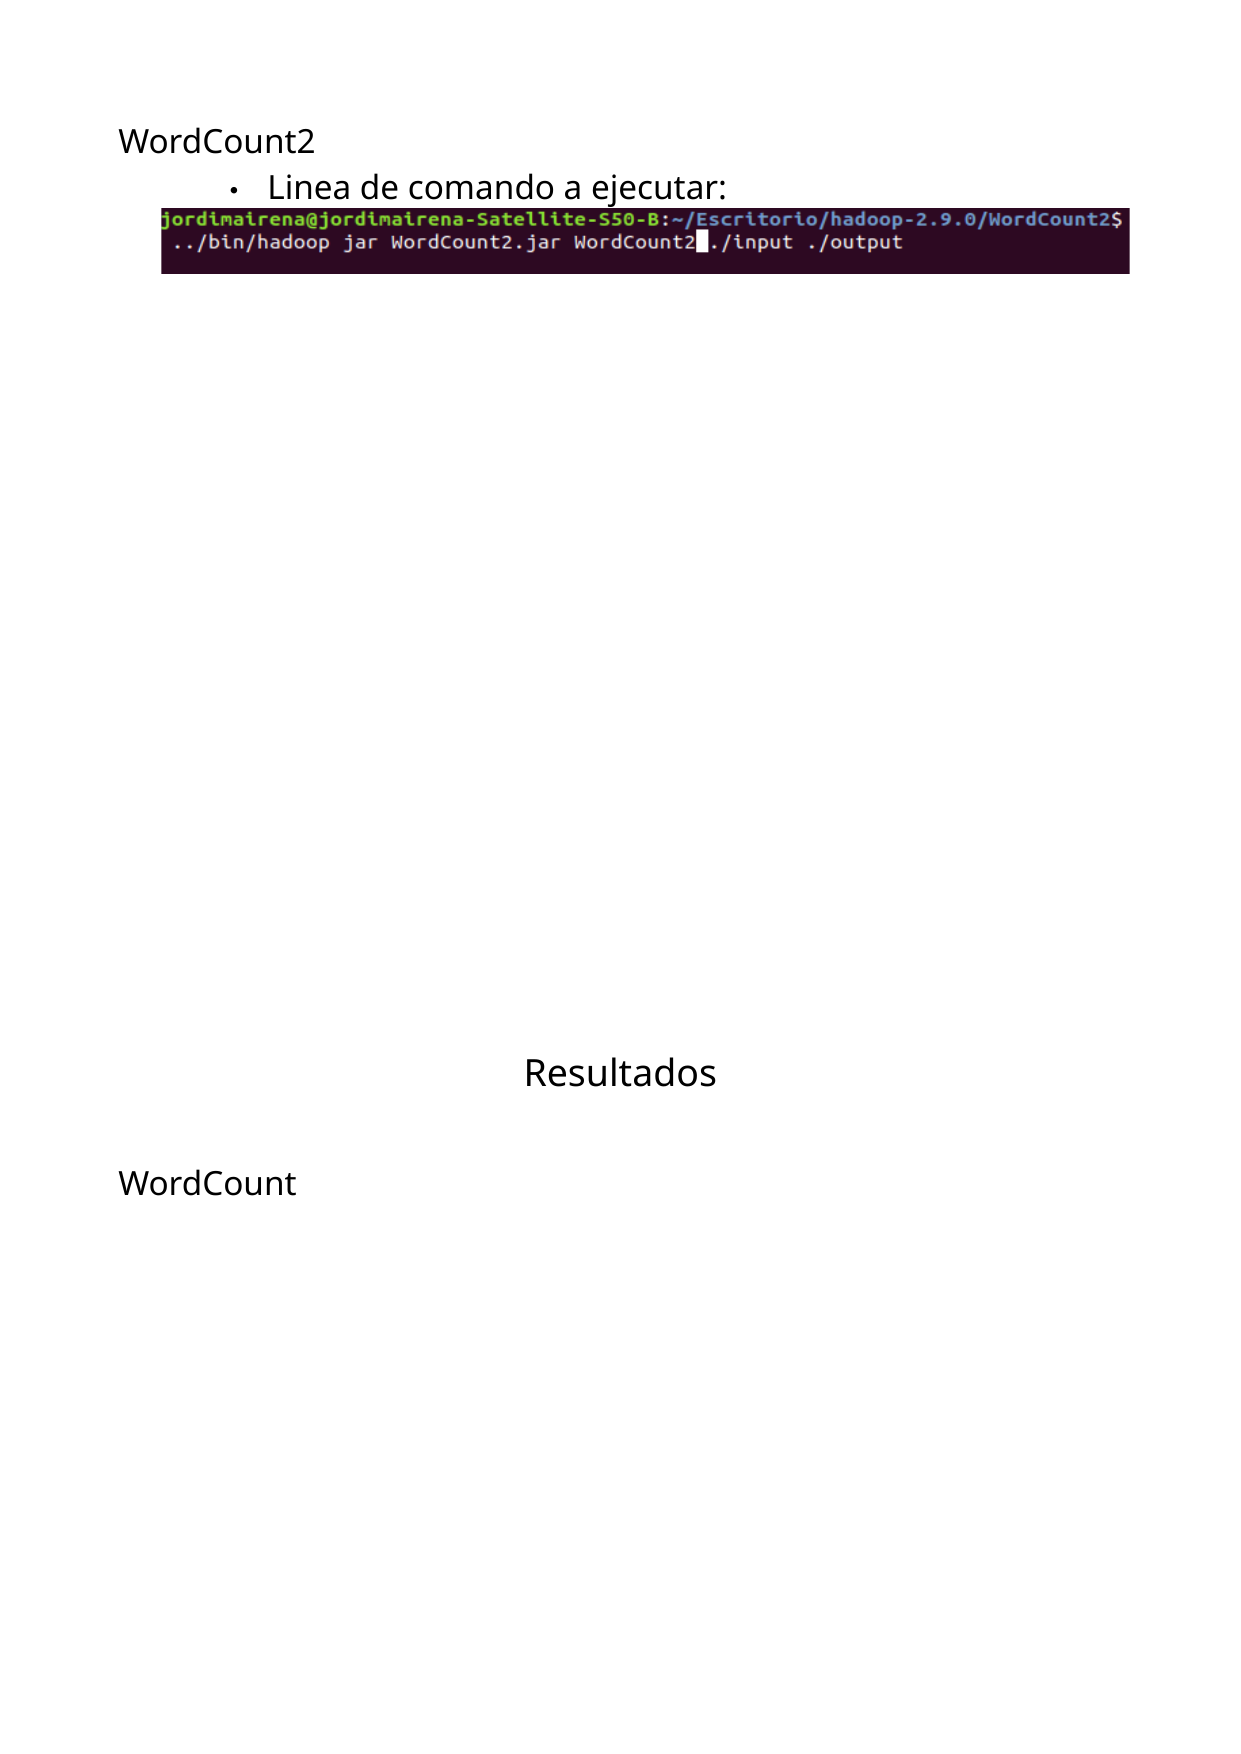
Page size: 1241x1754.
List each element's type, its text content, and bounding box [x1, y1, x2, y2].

list Linea de comando a ejecutar: [229, 163, 1122, 208]
picture [161, 208, 1130, 274]
text WordCount [118, 1159, 1122, 1205]
text Resultados [118, 1046, 1122, 1097]
text WordCount2 [118, 118, 1122, 163]
